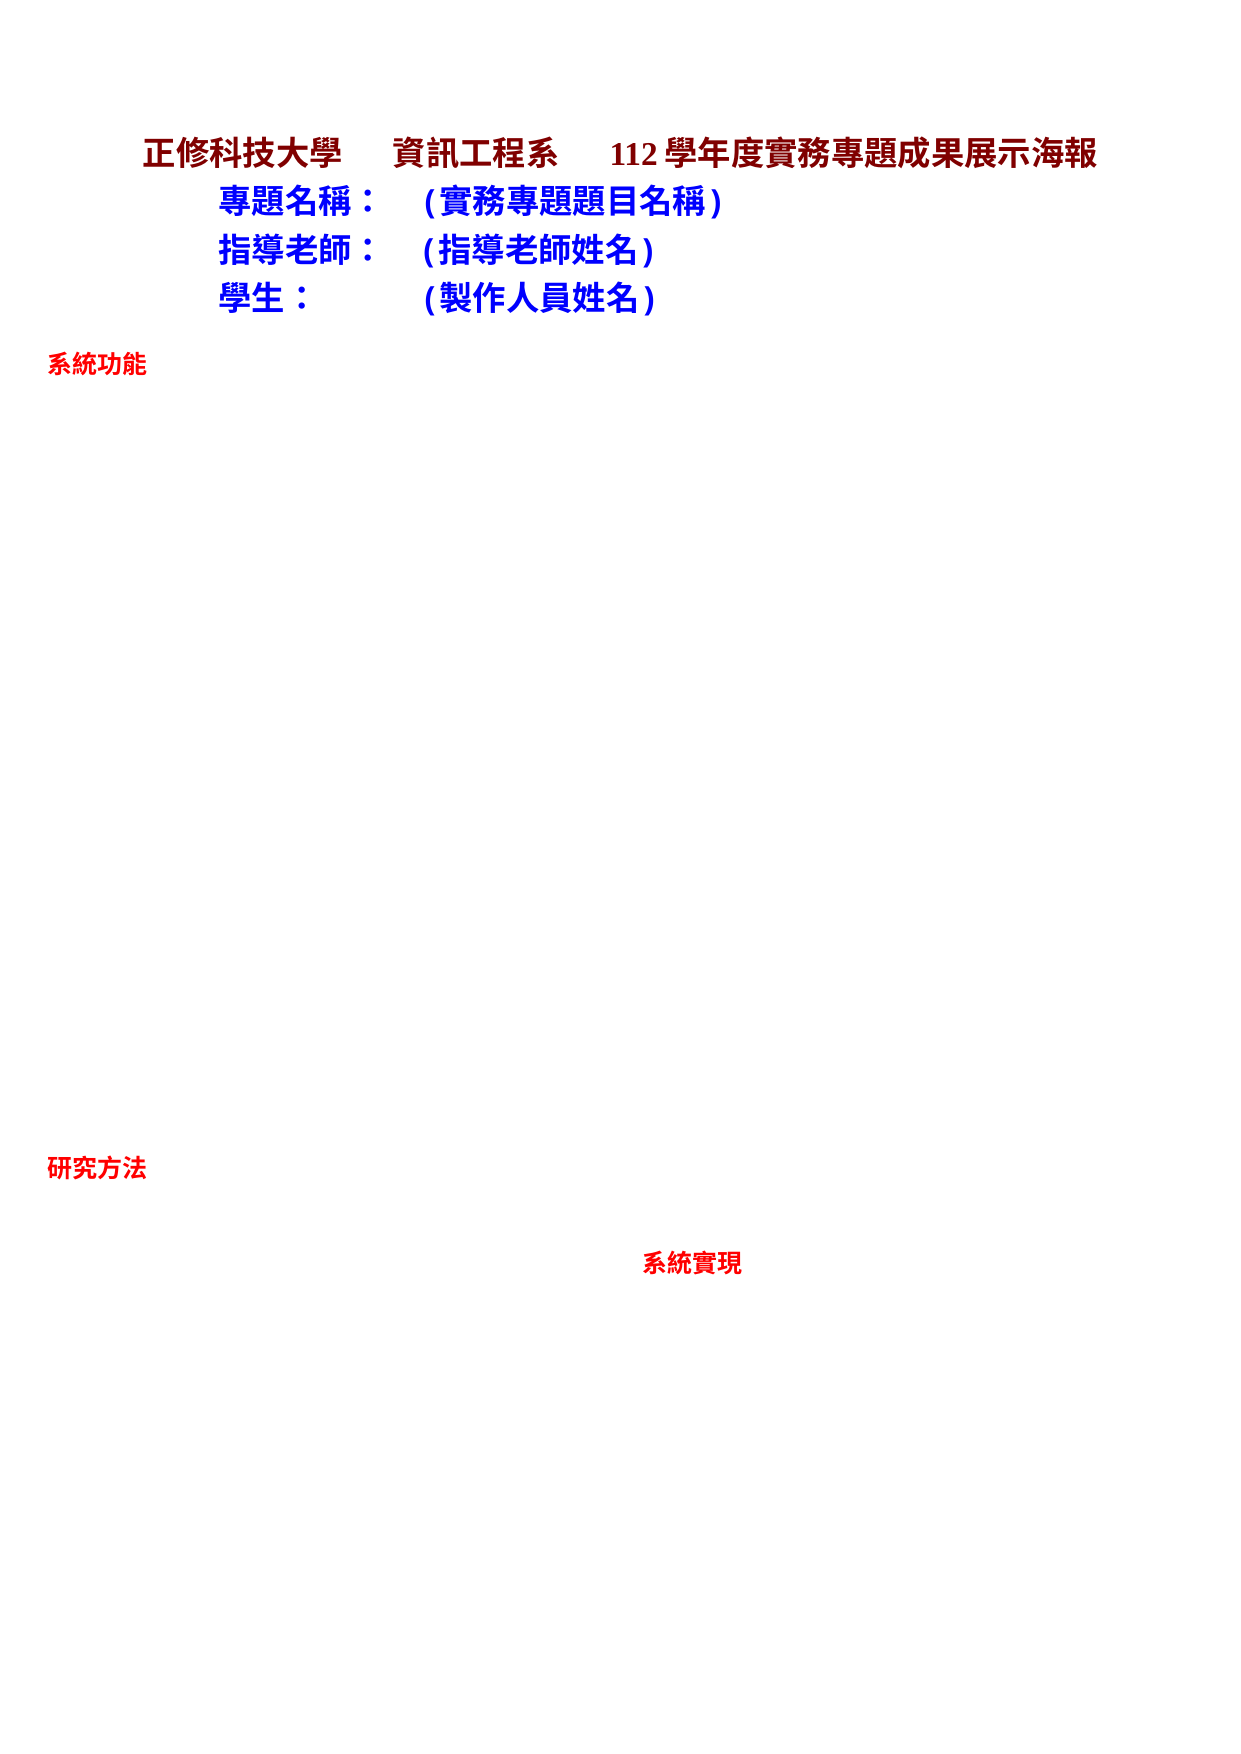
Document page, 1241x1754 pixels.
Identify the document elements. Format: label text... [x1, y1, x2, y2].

text 專題名稱： (實務專題題目名稱) [118, 175, 1122, 224]
text 系統實現 [642, 1219, 1193, 1282]
text 指導老師： (指導老師姓名) [118, 224, 1122, 272]
text 學生： (製作人員姓名) [118, 272, 1122, 321]
text 正修科技大學 資訊工程系 112學年度實務專題成果展示海報 [118, 127, 1122, 175]
text 系統功能 [47, 344, 598, 381]
text 研究方法 [47, 1149, 598, 1185]
